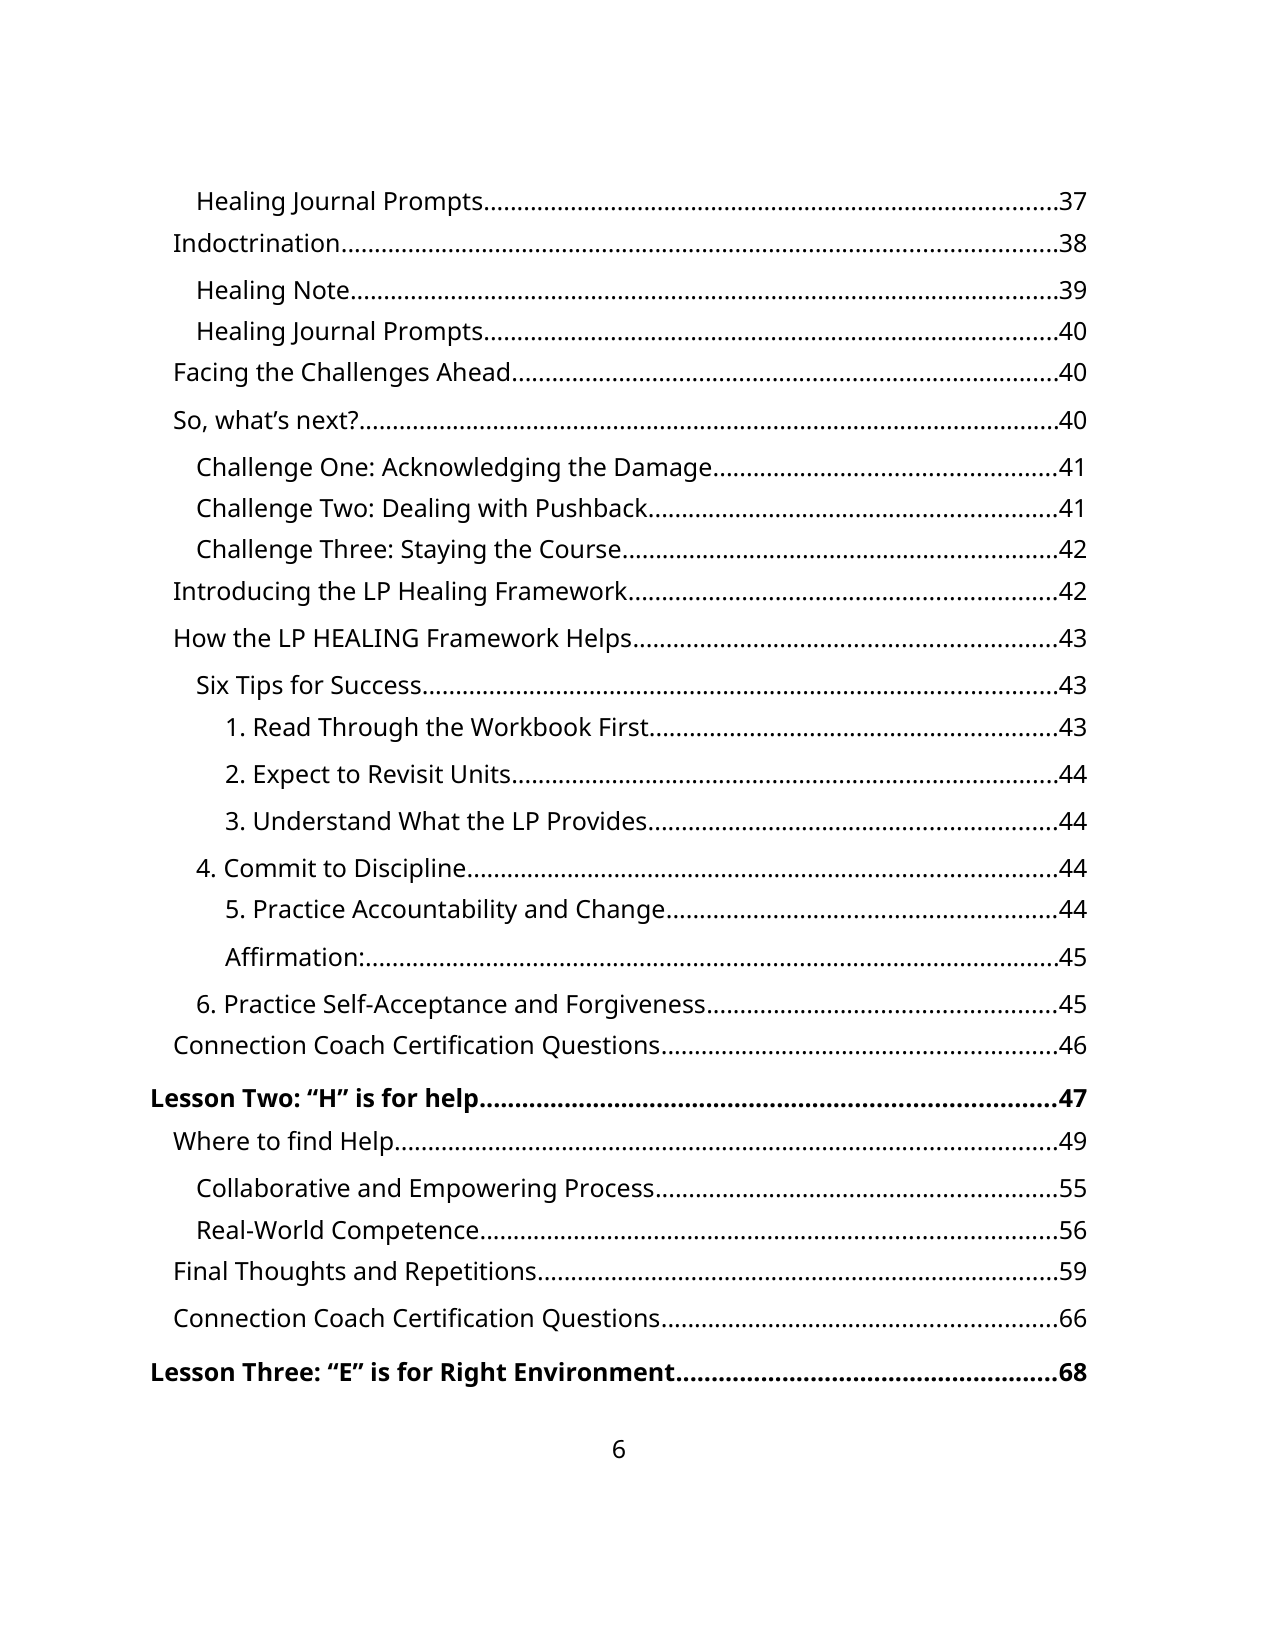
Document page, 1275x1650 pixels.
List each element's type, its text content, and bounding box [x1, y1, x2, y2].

text Indoctrination 38 [173, 225, 1087, 259]
text Lesson Two: “H” is for help 47 [150, 1081, 1087, 1115]
text 4. Commit to Discipline 44 [196, 851, 1087, 885]
text Collaborative and Empowering Process 55 [196, 1171, 1087, 1205]
text Healing Note 39 [196, 273, 1087, 307]
text Facing the Challenges Ahead 40 [173, 355, 1087, 389]
text Final Thoughts and Repetitions 59 [173, 1254, 1087, 1288]
text Lesson Three: “E” is for Right Environment 68 [150, 1354, 1087, 1388]
text 1. Read Through the Workbook First 43 [225, 709, 1087, 743]
text Challenge Three: Staying the Course 42 [196, 532, 1087, 566]
text Healing Journal Prompts 40 [196, 314, 1087, 348]
text Challenge One: Acknowledging the Damage 41 [196, 450, 1087, 484]
text How the LP HEALING Framework Helps 43 [173, 621, 1087, 655]
text 6. Practice Self-Acceptance and Forgiveness 45 [196, 986, 1087, 1021]
text Six Tips for Success 43 [196, 668, 1087, 702]
text 5. Practice Accountability and Change 44 [225, 892, 1087, 926]
text Real-World Competence 56 [196, 1212, 1087, 1246]
text Where to find Help 49 [173, 1124, 1087, 1158]
text Challenge Two: Dealing with Pushback 41 [196, 491, 1087, 525]
text Connection Coach Certification Questions 66 [173, 1301, 1087, 1335]
text 3. Understand What the LP Provides 44 [225, 804, 1087, 838]
text Connection Coach Certification Questions 46 [173, 1028, 1087, 1062]
text Affirmation: 45 [225, 939, 1087, 973]
text 2. Expect to Revisit Units 44 [225, 756, 1087, 791]
text Healing Journal Prompts 37 [196, 184, 1087, 218]
text So, what’s next? 40 [173, 402, 1087, 436]
text Introducing the LP Healing Framework 42 [173, 573, 1087, 607]
